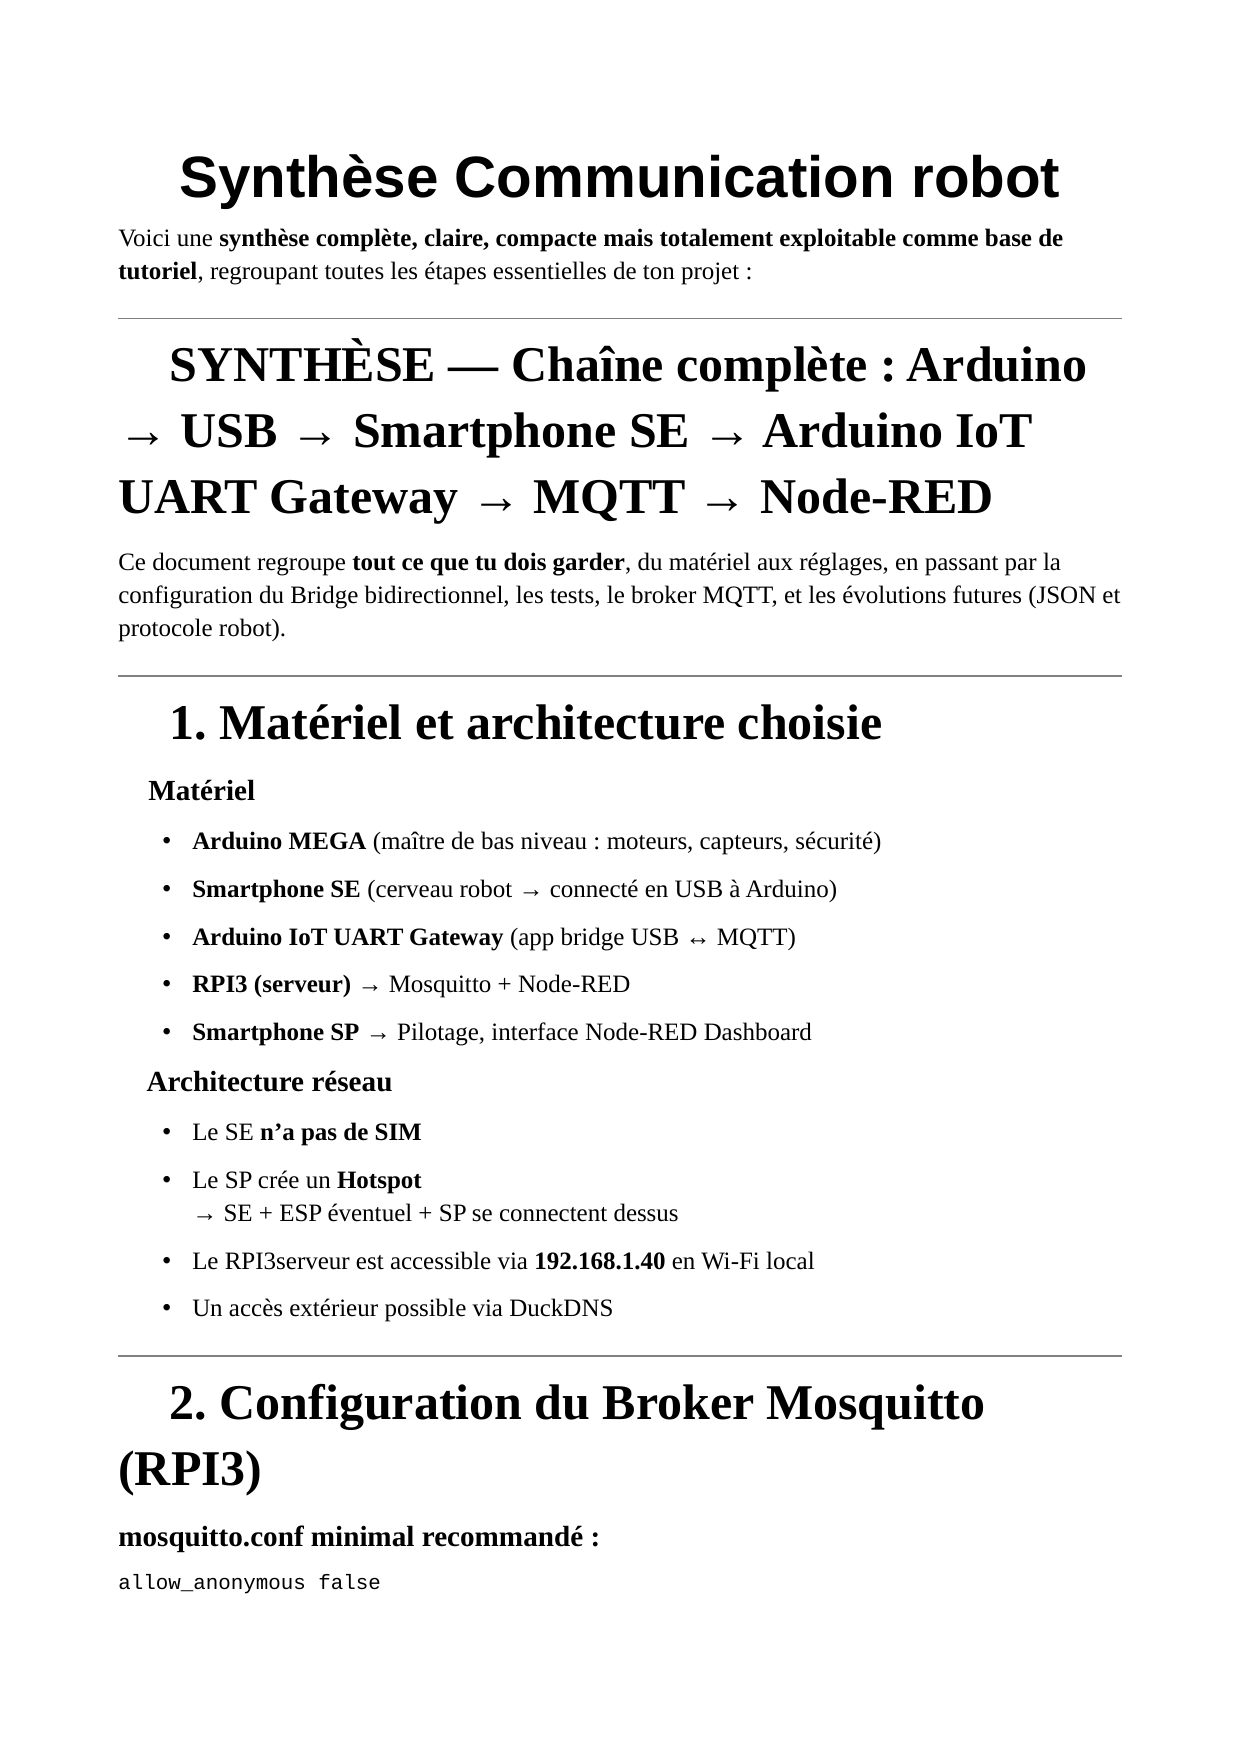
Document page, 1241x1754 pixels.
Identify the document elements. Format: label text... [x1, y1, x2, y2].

list Le SP crée un Hotspot → SE + ESP éventuel + SP se connectent dessus [162, 1165, 1122, 1227]
text Ce document regroupe tout ce que tu dois garder, du matériel aux réglages, en passant par la configuration du Bridge bidirectionnel, les tests, le broker MQTT, et les évolutions futures (JSON et protocole robot). [118, 547, 1122, 642]
subtitle 🔸 Matériel [118, 773, 1122, 807]
list Le SE n’a pas de SIM [162, 1117, 1122, 1146]
subtitle 🧩 2. Configuration du Broker Mosquitto (RPI3) [118, 1372, 1122, 1496]
list RPI3 (serveur) → Mosquitto + Node-RED [162, 969, 1122, 998]
list Arduino IoT UART Gateway (app bridge USB ↔ MQTT) [162, 922, 1122, 950]
list Le RPI3serveur est accessible via 192.168.1.40 en Wi-Fi local [162, 1246, 1122, 1274]
list Smartphone SE (cerveau robot → connecté en USB à Arduino) [162, 874, 1122, 903]
list Smartphone SP → Pilotage, interface Node-RED Dashboard [162, 1017, 1122, 1046]
subtitle 🔸 Architecture réseau [118, 1064, 1122, 1098]
list Arduino MEGA (maître de bas niveau : moteurs, capteurs, sécurité) [162, 826, 1122, 855]
subtitle 🧩 1. Matériel et architecture choisie [118, 693, 1122, 750]
subtitle mosquitto.conf minimal recommandé : [118, 1519, 1122, 1553]
text allow_anonymous false [118, 1572, 1122, 1596]
text Voici une synthèse complète, claire, compacte mais totalement exploitable comme base de tutoriel, regroupant toutes les étapes essentielles de ton projet : [118, 223, 1122, 284]
list Un accès extérieur possible via DuckDNS [162, 1293, 1122, 1322]
title Synthèse Communication robot [118, 143, 1122, 210]
subtitle 📘 SYNTHÈSE — Chaîne complète : Arduino → USB → Smartphone SE → Arduino IoT UART Gateway → MQTT → Node-RED [118, 335, 1122, 524]
